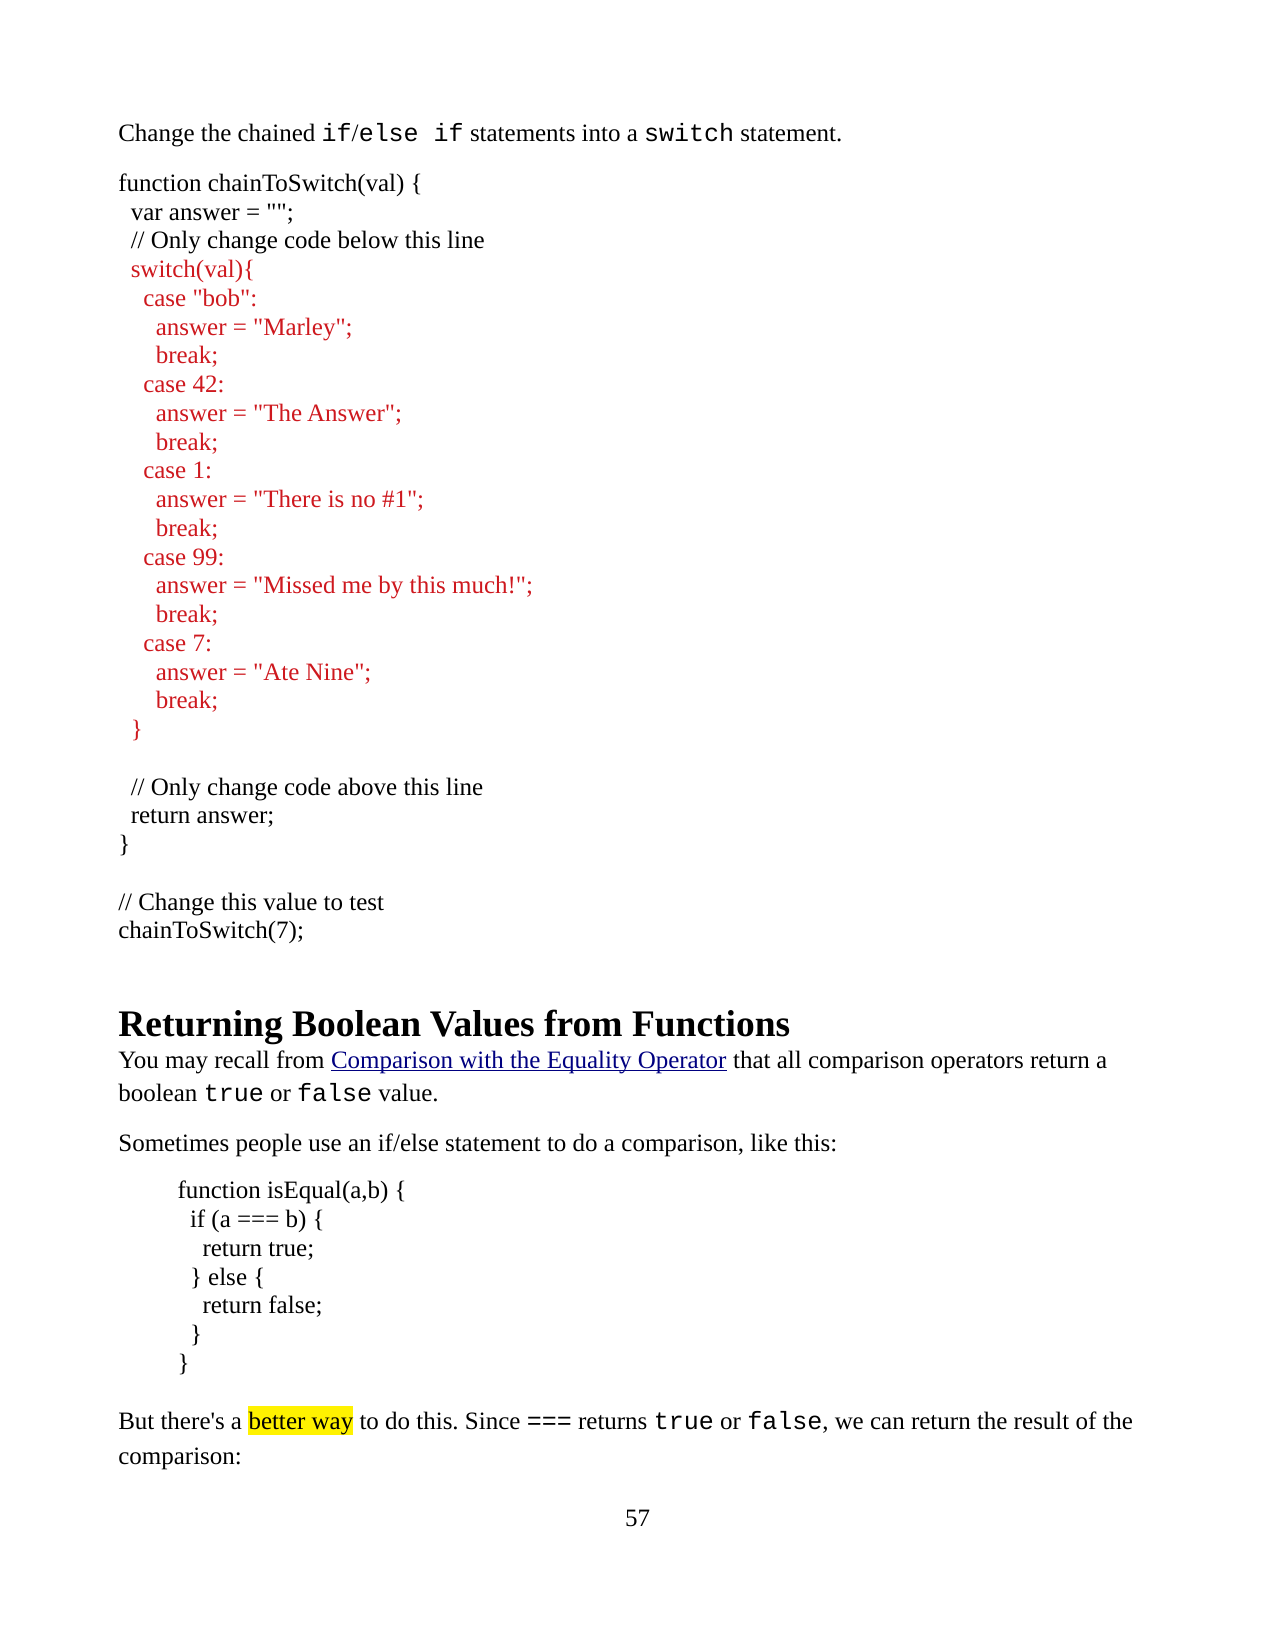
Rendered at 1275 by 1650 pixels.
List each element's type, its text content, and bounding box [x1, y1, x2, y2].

text switch(val){ [118, 254, 1157, 283]
text Sometimes people use an if/else statement to do a comparison, like this: [118, 1128, 1157, 1157]
text } [118, 714, 1157, 743]
text break; [118, 686, 1157, 714]
text case 42: [118, 369, 1157, 398]
text case 7: [118, 628, 1157, 657]
subtitle Returning Boolean Values from Functions [118, 1002, 1157, 1045]
text case 1: [118, 456, 1157, 484]
text answer = "Marley"; [118, 312, 1157, 341]
text answer = "The Answer"; [118, 398, 1157, 427]
text function chainToSwitch(val) { [118, 168, 1157, 197]
text // Only change code above this line [118, 772, 1157, 801]
text Change the chained if/else if statements into a switch statement. [118, 118, 1157, 149]
text } [118, 829, 1157, 858]
text case "bob": [118, 283, 1157, 312]
text break; [118, 341, 1157, 369]
text function isEqual(a,b) { if (a === b) { return true; } else { return false; } } [177, 1176, 1098, 1377]
text answer = "Ate Nine"; [118, 657, 1157, 686]
text break; [118, 427, 1157, 456]
text chainToSwitch(7); [118, 916, 1157, 944]
text You may recall from Comparison with the Equality Operator that all comparison operators return a boolean true or false value. [118, 1045, 1157, 1109]
text answer = "Missed me by this much!"; [118, 571, 1157, 599]
text case 99: [118, 542, 1157, 571]
text var answer = ""; [118, 197, 1157, 226]
text // Only change code below this line [118, 226, 1157, 254]
text // Change this value to test [118, 887, 1157, 916]
text But there's a better way to do this. Since === returns true or false, we can return the result of the comparison: [118, 1406, 1157, 1470]
text break; [118, 513, 1157, 542]
text break; [118, 599, 1157, 628]
text return answer; [118, 801, 1157, 829]
text answer = "There is no #1"; [118, 484, 1157, 513]
